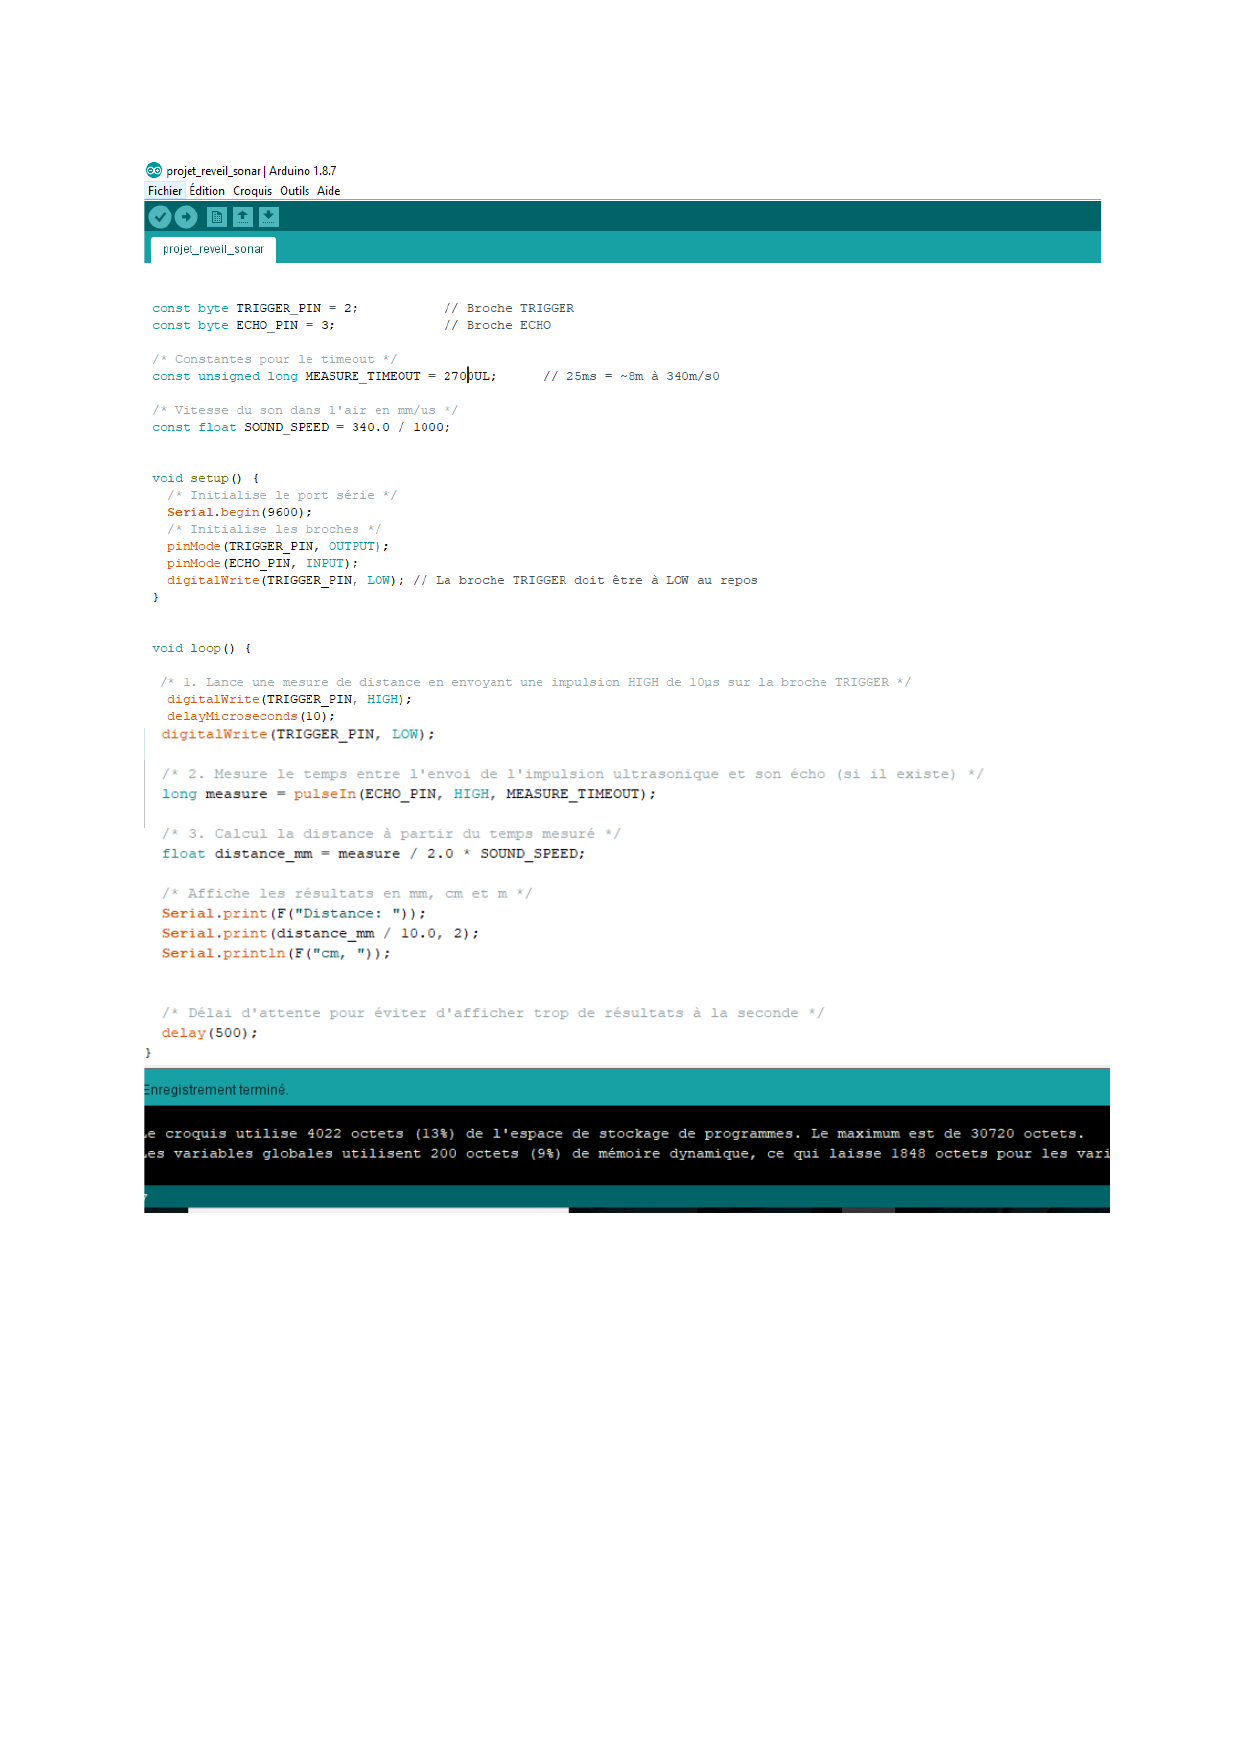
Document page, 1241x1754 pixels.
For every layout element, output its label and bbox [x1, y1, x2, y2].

picture [144, 161, 1110, 1213]
